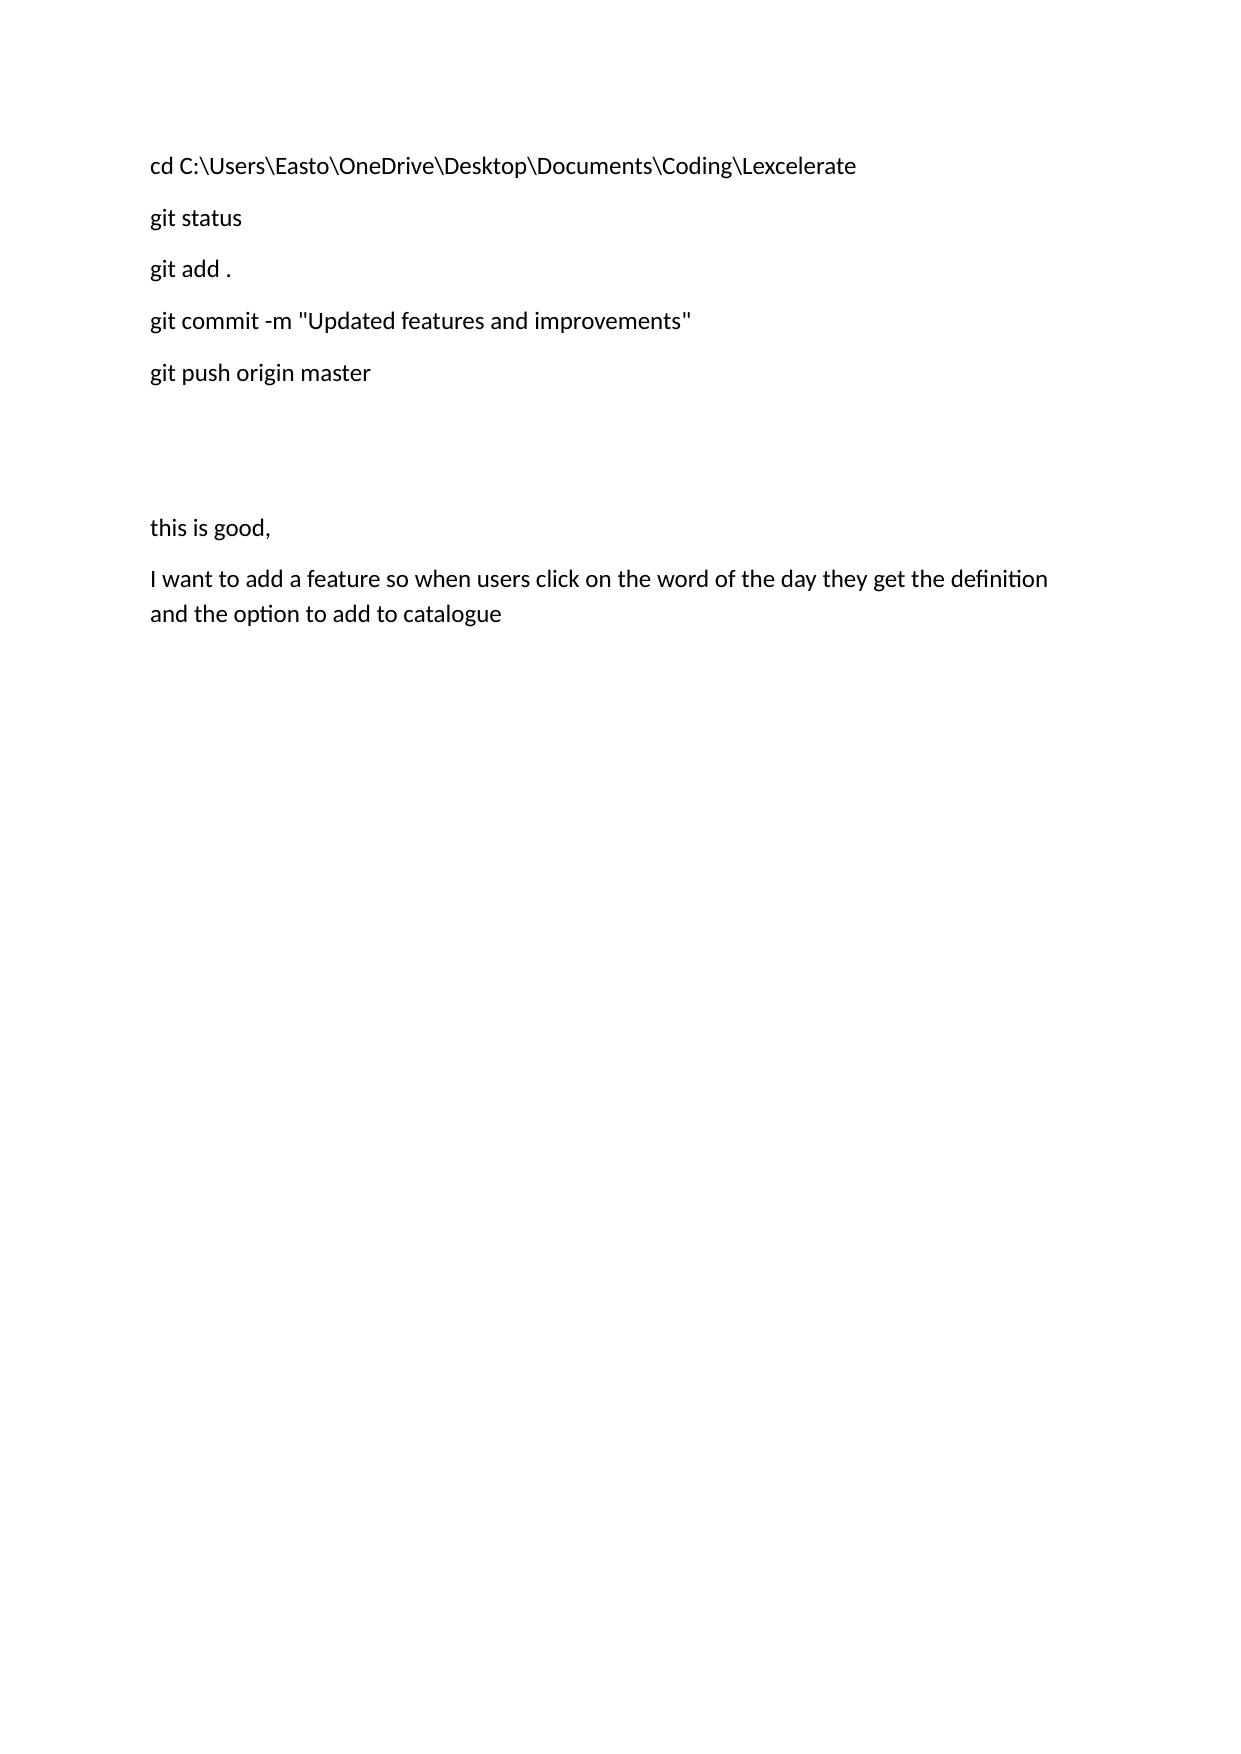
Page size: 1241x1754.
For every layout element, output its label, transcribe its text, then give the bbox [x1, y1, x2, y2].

text cd C:\Users\Easto\OneDrive\Desktop\Documents\Coding\Lexcelerate [150, 150, 1090, 181]
text git status [150, 202, 1090, 232]
text git push origin master [150, 357, 1090, 387]
text I want to add a feature so when users click on the word of the day they get the definition and the option to add to catalogue [150, 563, 1090, 629]
text git commit -m "Updated features and improvements" [150, 305, 1090, 336]
text git add . [150, 253, 1090, 284]
text this is good, [150, 512, 1090, 542]
